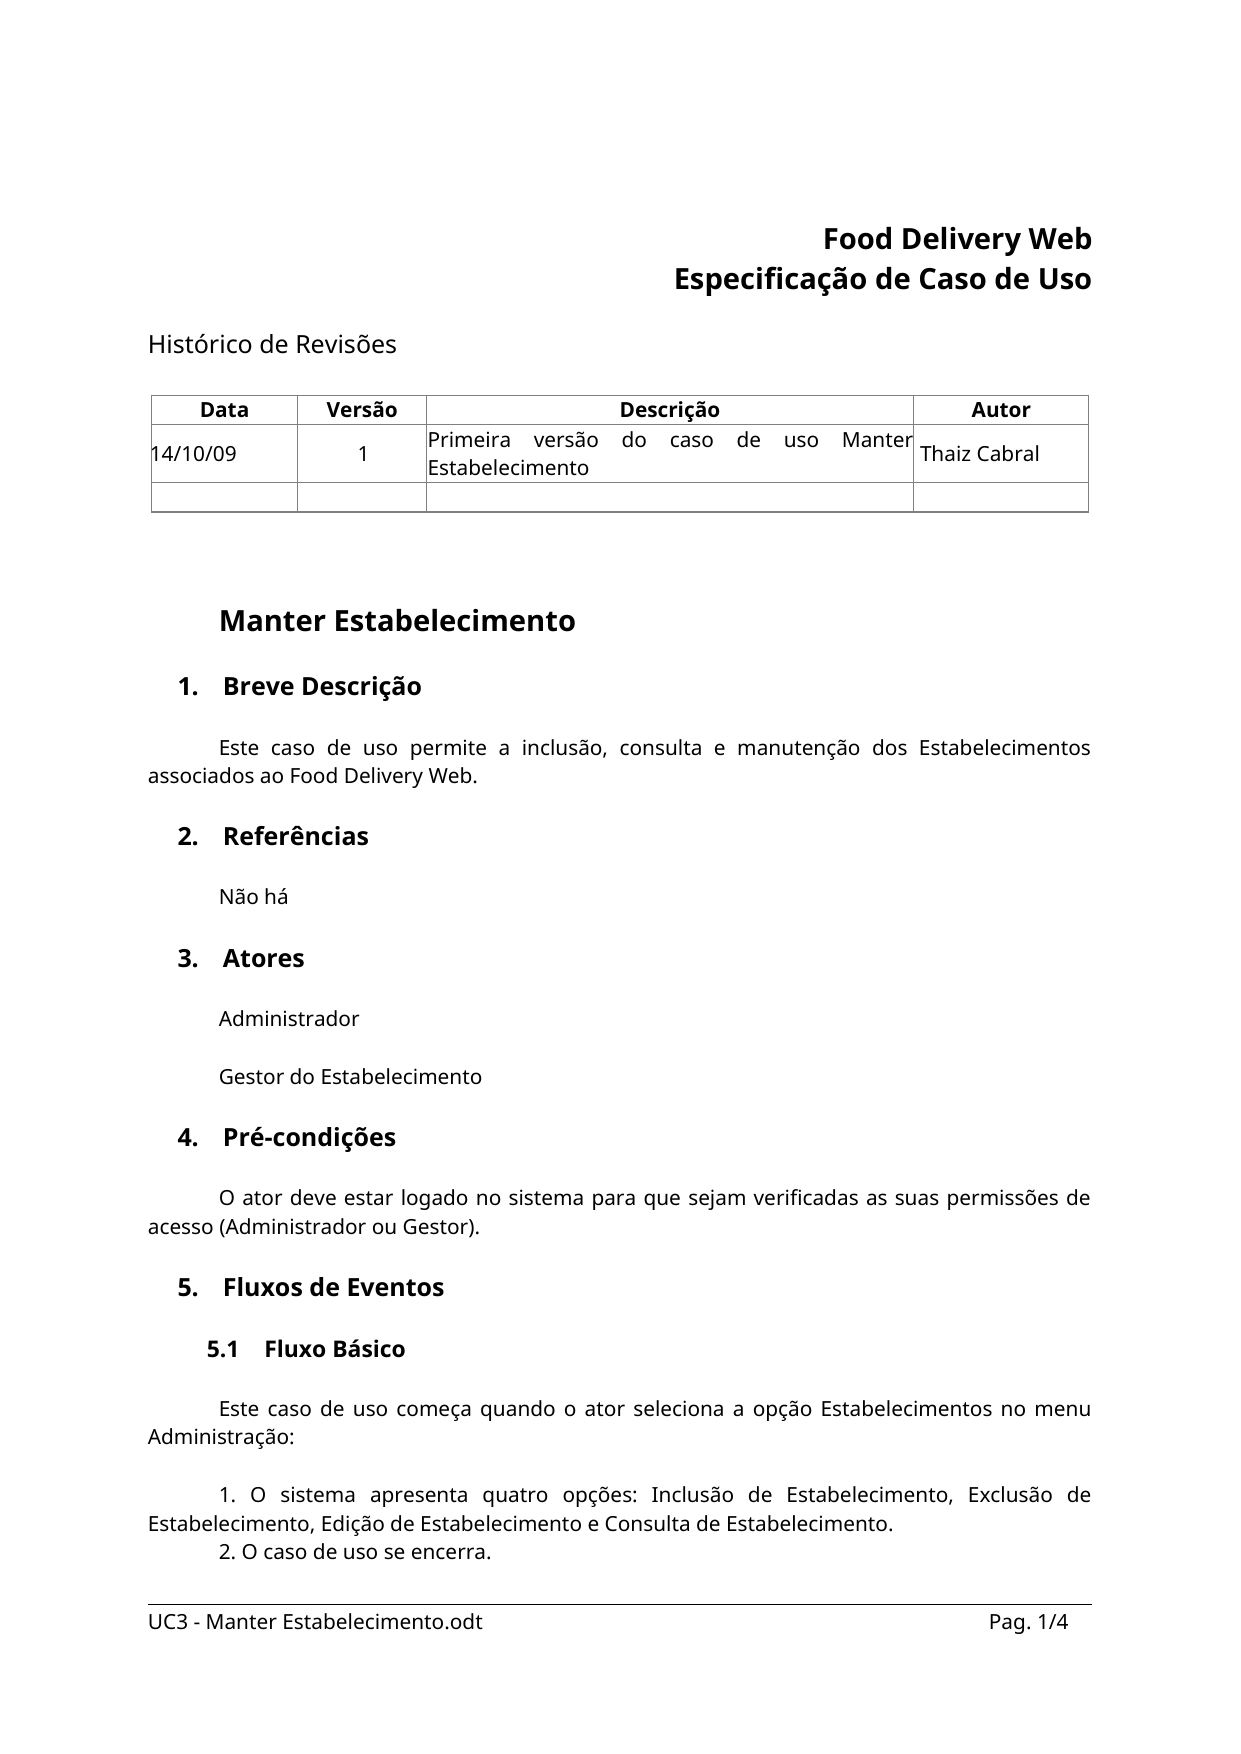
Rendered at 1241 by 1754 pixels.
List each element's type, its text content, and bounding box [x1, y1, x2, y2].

table_cell [427, 483, 913, 511]
table_header Versão [298, 396, 426, 424]
table_cell 1 [298, 425, 426, 482]
text Este caso de uso começa quando o ator seleciona a opção Estabelecimentos no menu Administração: [148, 1394, 1092, 1451]
table_cell 14/10/09 [152, 425, 297, 482]
table_cell [298, 483, 426, 511]
text Gestor do Estabelecimento [148, 1062, 1092, 1090]
subtitle Fluxo Básico [177, 1333, 1092, 1364]
text Manter Estabelecimento [148, 600, 1092, 639]
subtitle Referências [148, 819, 1092, 853]
table_cell [914, 483, 1088, 511]
table_cell [152, 483, 297, 511]
text 1. O sistema apresenta quatro opções: Inclusão de Estabelecimento, Exclusão de Estabelecimento, Edição de Estabelecimento e Consulta de Estabelecimento. [148, 1480, 1092, 1537]
text 2. O caso de uso se encerra. [148, 1537, 1092, 1566]
text Não há [148, 882, 1092, 911]
text Food Delivery Web [148, 219, 1092, 258]
subtitle Breve Descrição [148, 669, 1092, 703]
table_cell Thaiz Cabral [914, 425, 1088, 482]
table_header Data [152, 396, 297, 424]
table_header Autor [914, 396, 1088, 424]
subtitle Pré-condições [148, 1120, 1092, 1154]
text Histórico de Revisões [148, 326, 1092, 361]
text Especificação de Caso de Uso [185, 258, 1092, 298]
text O ator deve estar logado no sistema para que sejam verificadas as suas permissões de acesso (Administrador ou Gestor). [148, 1183, 1092, 1240]
text Este caso de uso permite a inclusão, consulta e manutenção dos Estabelecimentos associados ao Food Delivery Web. [148, 733, 1092, 789]
subtitle Atores [148, 940, 1092, 974]
subtitle Fluxos de Eventos [148, 1270, 1092, 1304]
table_header Descrição [427, 396, 913, 424]
table_cell Primeira versão do caso de uso Manter Estabelecimento [427, 425, 913, 482]
text Administrador [148, 1004, 1092, 1032]
